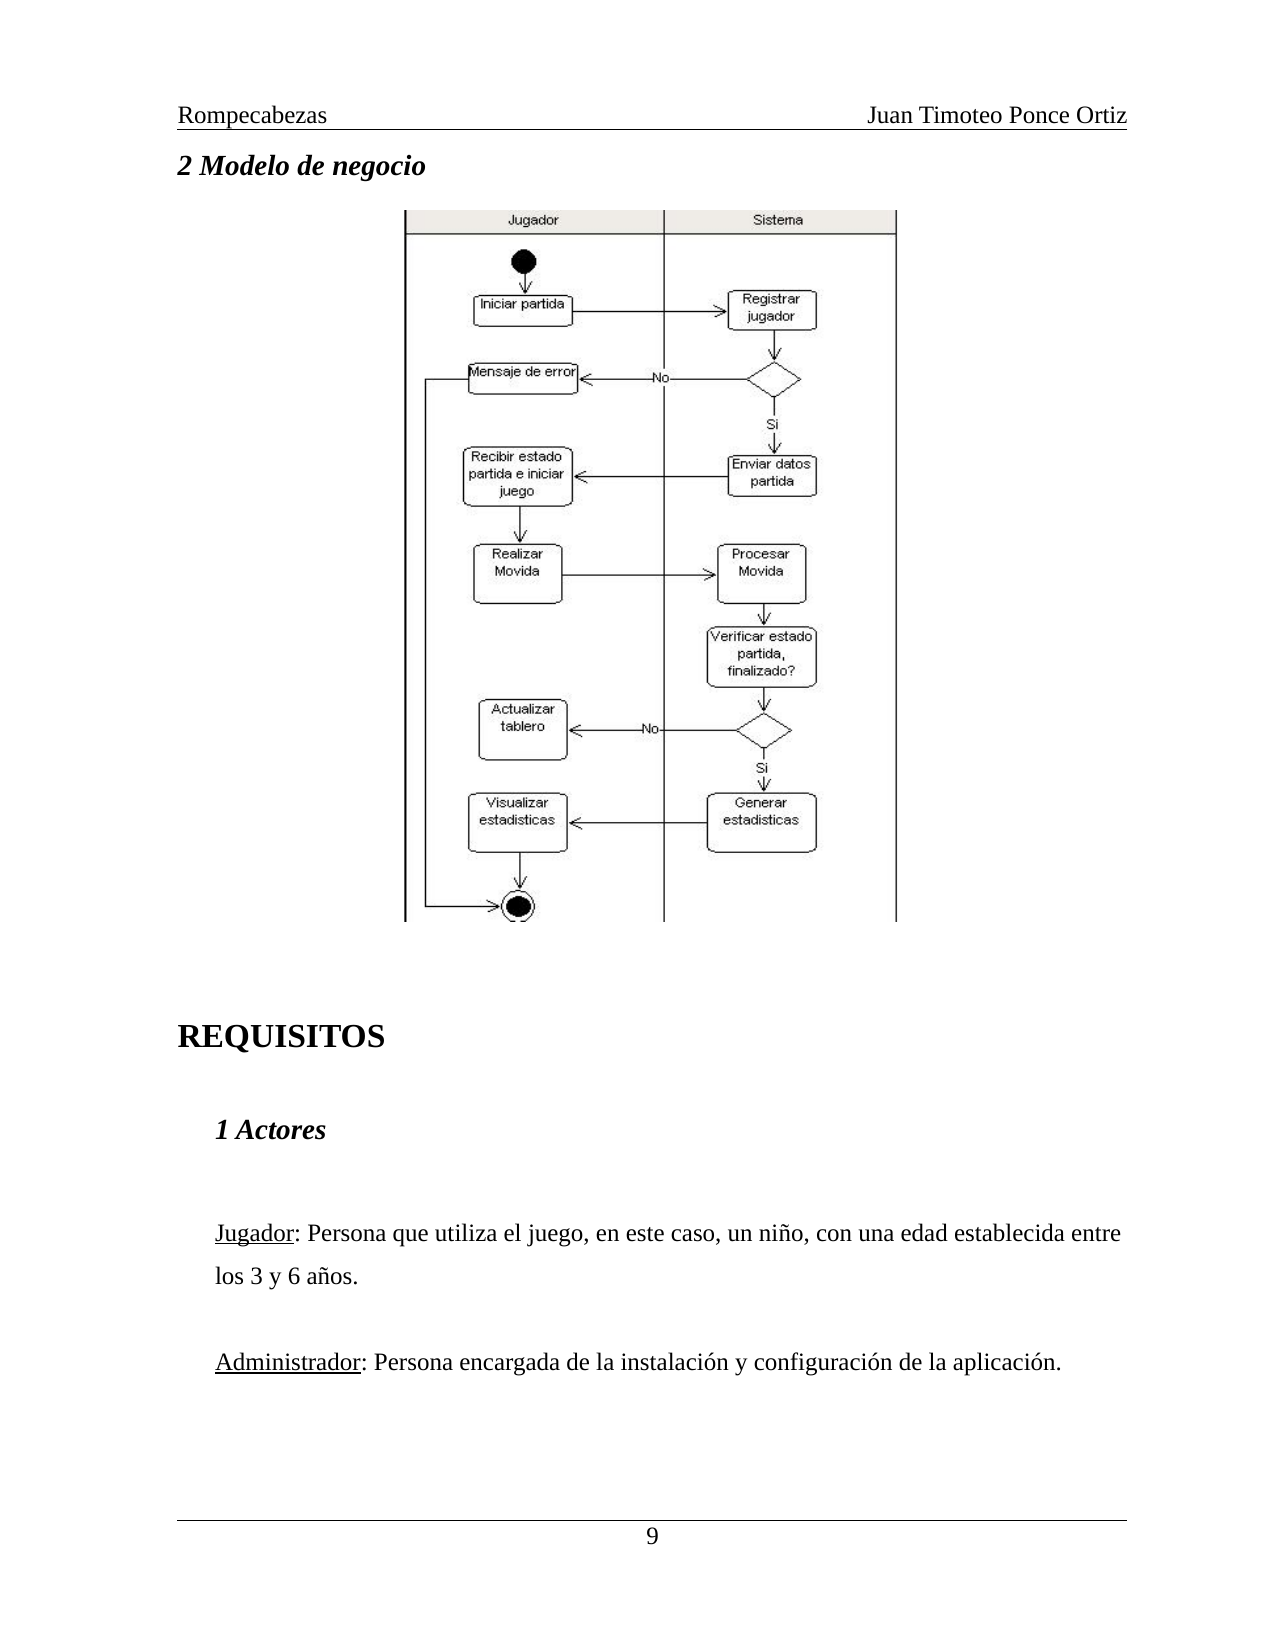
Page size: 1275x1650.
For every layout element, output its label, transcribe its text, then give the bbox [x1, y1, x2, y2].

picture [404, 210, 901, 922]
subtitle REQUISITOS [177, 1017, 1127, 1055]
list Administrador: Persona encargada de la instalación y configuración de la aplicación. [177, 1347, 1127, 1376]
subtitle 2 Modelo de negocio [177, 148, 1127, 181]
list Jugador: Persona que utiliza el juego, en este caso, un niño, con una edad establecida entre los 3 y 6 años. [177, 1218, 1127, 1290]
subtitle 1 Actores [177, 1112, 1127, 1146]
